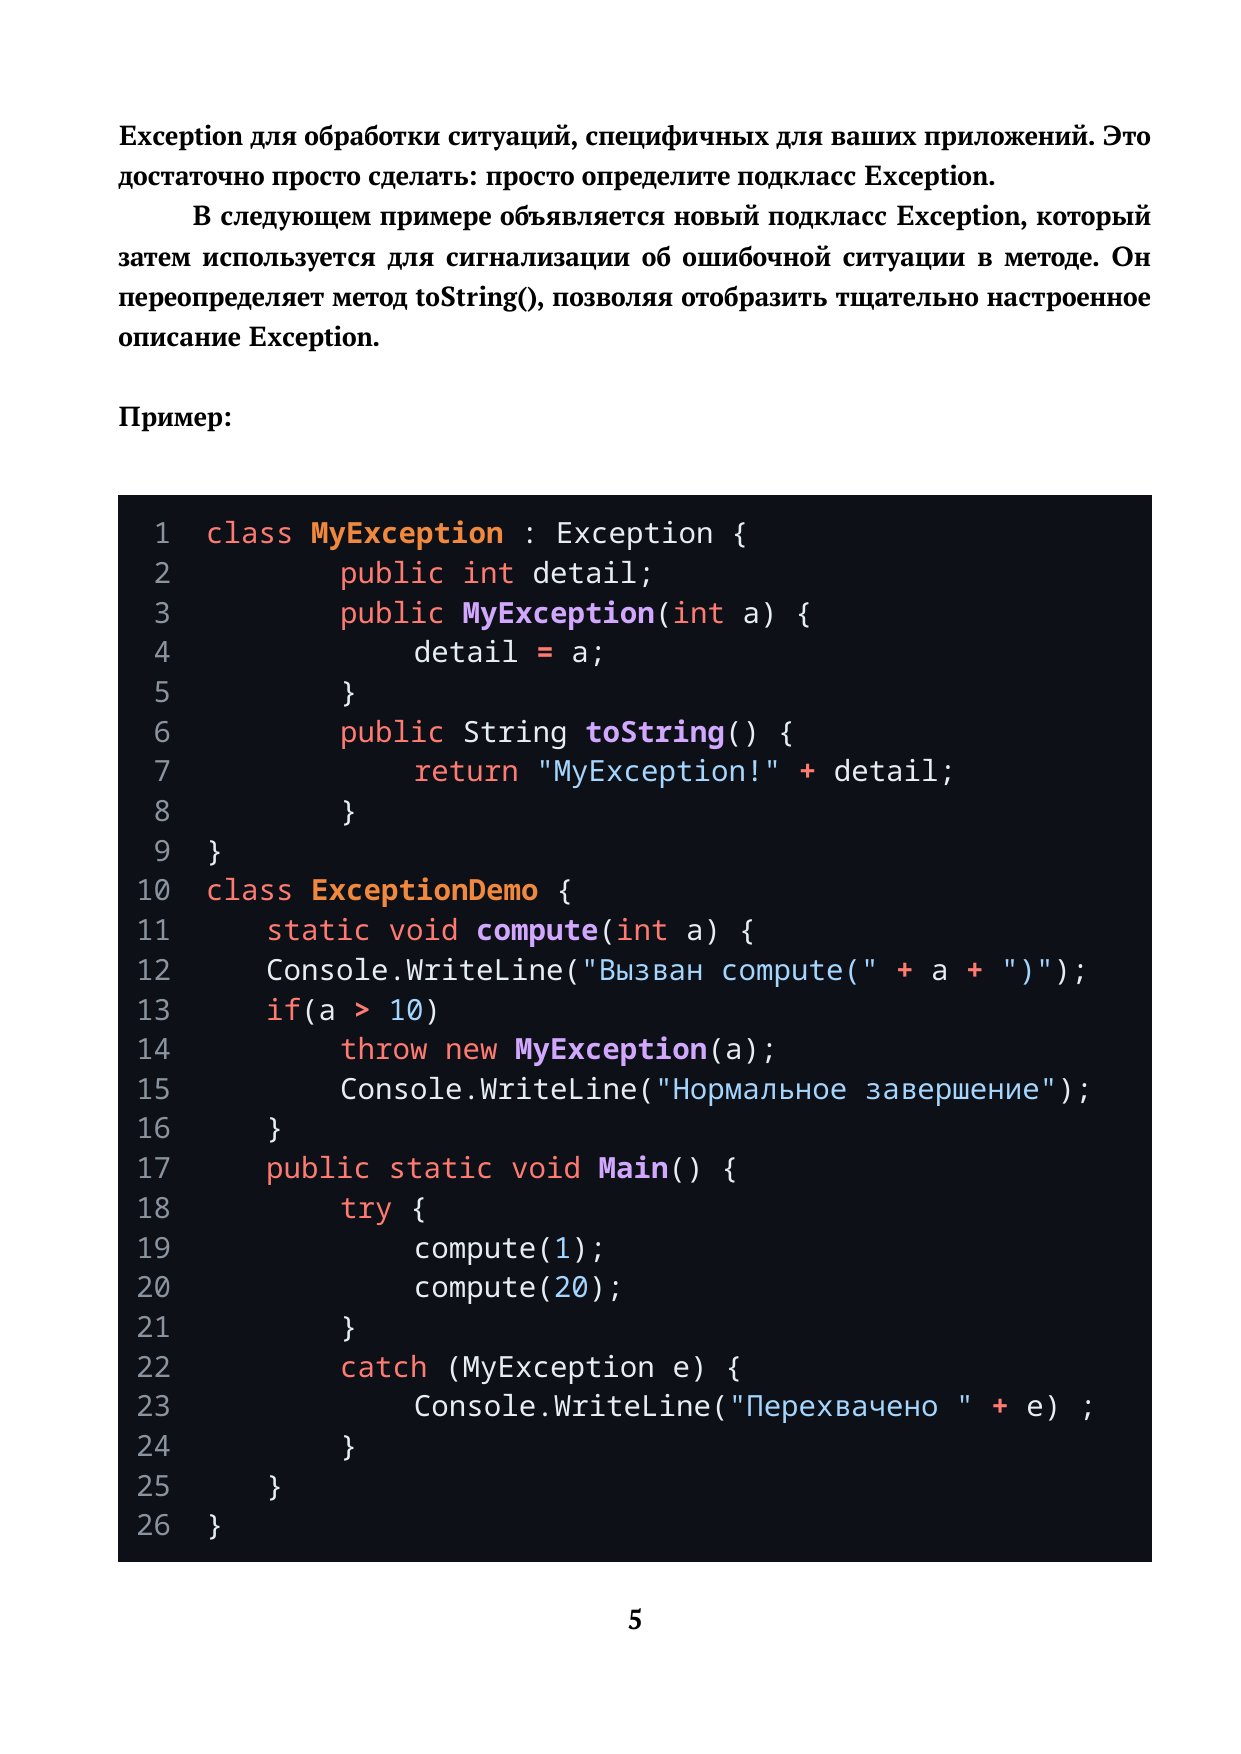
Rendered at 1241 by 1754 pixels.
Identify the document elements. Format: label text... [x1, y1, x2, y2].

text В следующем примере объявляется новый подкласс Exception, который затем используется для сигнализации об ошибочной ситуации в методе. Он переопределяет метод toString(), позволяя отобразить тщательно настроенное описание Exception. [118, 198, 1152, 353]
text 13 if(a > 10) [118, 989, 1152, 1028]
text 9 } [118, 830, 1152, 870]
text 20 compute(20); [118, 1267, 1152, 1306]
text 24 } [118, 1425, 1152, 1465]
text 7 return "MyException!" + detail; [118, 751, 1152, 790]
text 6 public String toString() { [118, 711, 1152, 751]
text 10 class ExceptionDemo { [118, 870, 1152, 909]
text 12 Console.WriteLine("Вызван compute(" + a + ")"); [118, 949, 1152, 989]
text 16 } [118, 1108, 1152, 1147]
text 8 } [118, 790, 1152, 830]
text 5 } [118, 671, 1152, 711]
text 17 public static void Main() { [118, 1147, 1152, 1187]
text 21 } [118, 1306, 1152, 1346]
text 3 public MyException(int a) { [118, 592, 1152, 632]
text 15 Console.WriteLine("Нормальное завершение"); [118, 1068, 1152, 1108]
text 19 compute(1); [118, 1227, 1152, 1267]
text 1 class MyException : Exception { [118, 495, 1152, 552]
text 25 } [118, 1465, 1152, 1505]
text 23 Console.WriteLine("Перехвачено " + e) ; [118, 1386, 1152, 1425]
text 4 detail = a; [118, 632, 1152, 671]
text 11 static void compute(int a) { [118, 909, 1152, 949]
text 26 } [118, 1505, 1152, 1562]
text 14 throw new MyException(a); [118, 1028, 1152, 1068]
text 2 public int detail; [118, 552, 1152, 592]
text Exception для обработки ситуаций, специфичных для ваших приложений. Это достаточно просто сделать: просто определите подкласс Exception. [118, 118, 1152, 192]
text 18 try { [118, 1187, 1152, 1227]
text 22 catch (MyException e) { [118, 1346, 1152, 1386]
text Пример: [118, 399, 1152, 433]
